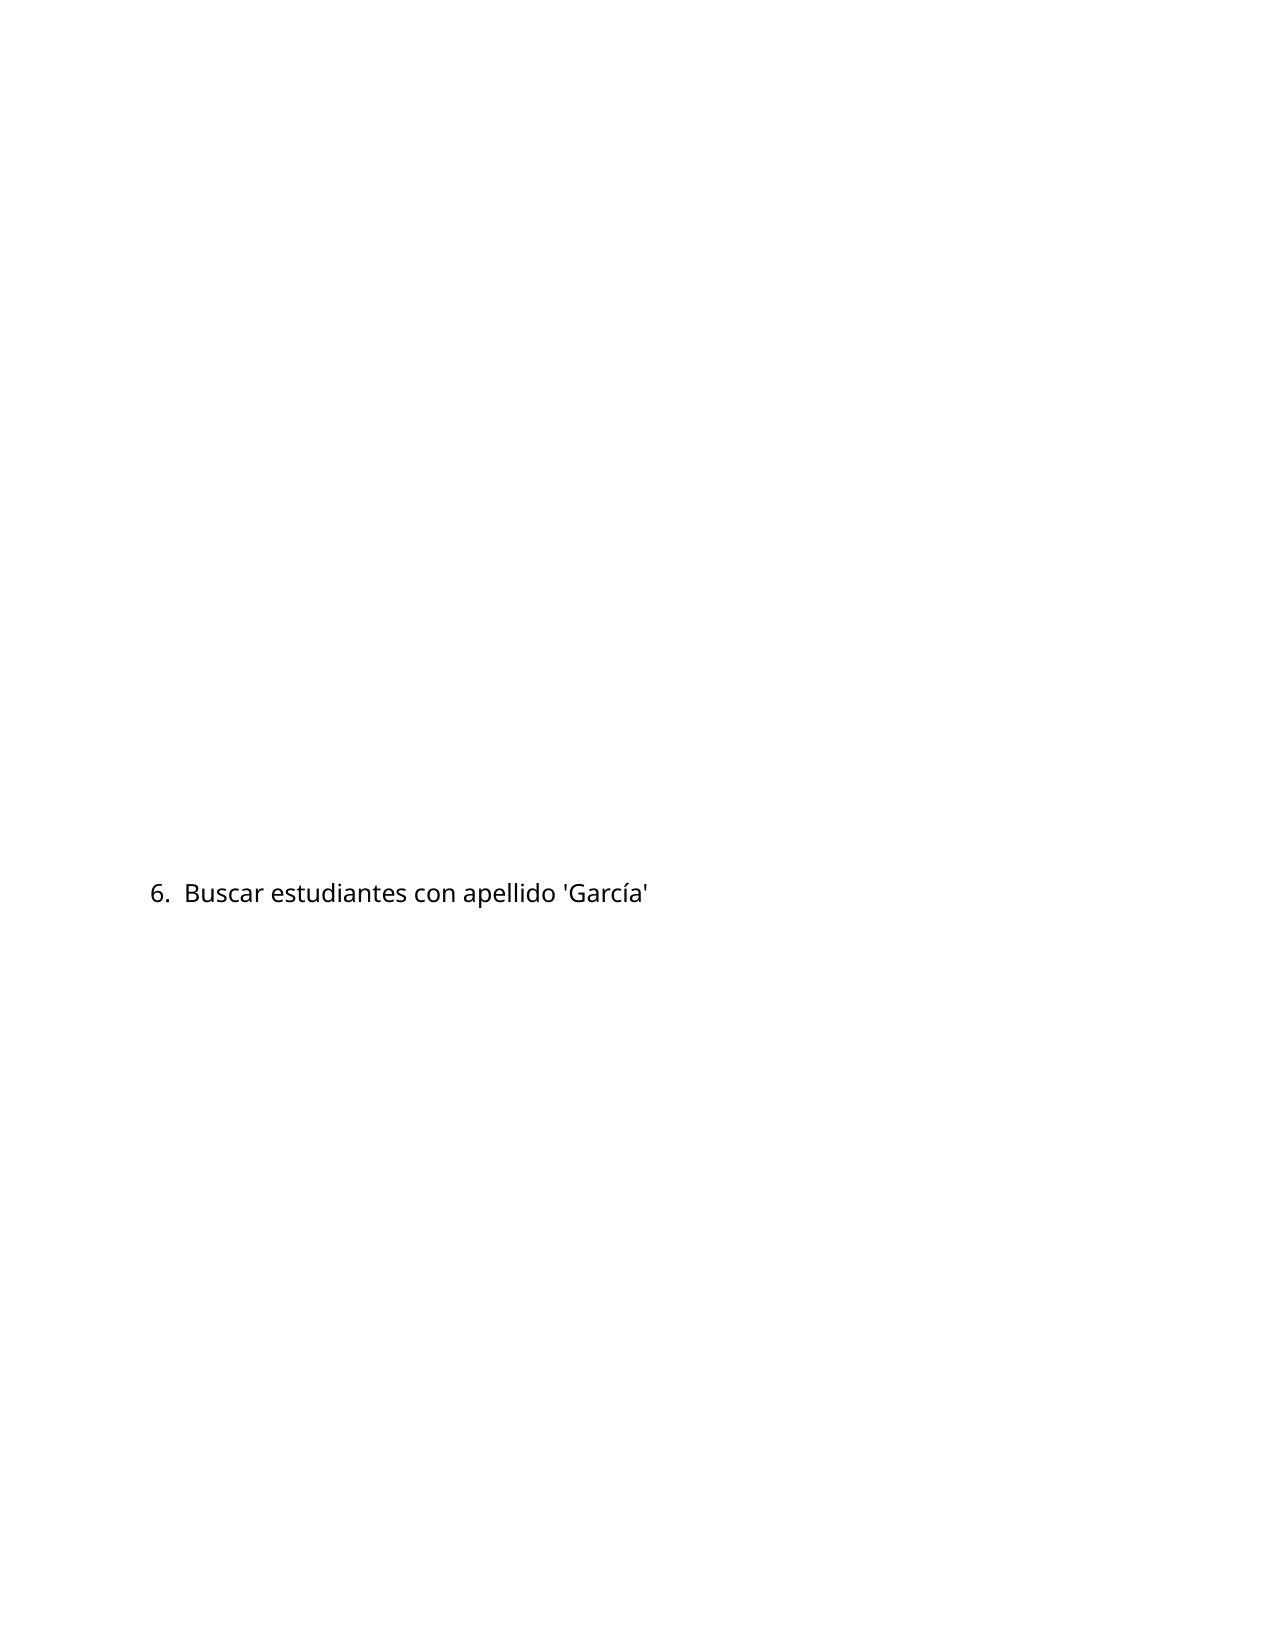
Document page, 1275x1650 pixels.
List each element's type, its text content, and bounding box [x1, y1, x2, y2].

text 6. Buscar estudiantes con apellido 'García' [150, 876, 1125, 910]
